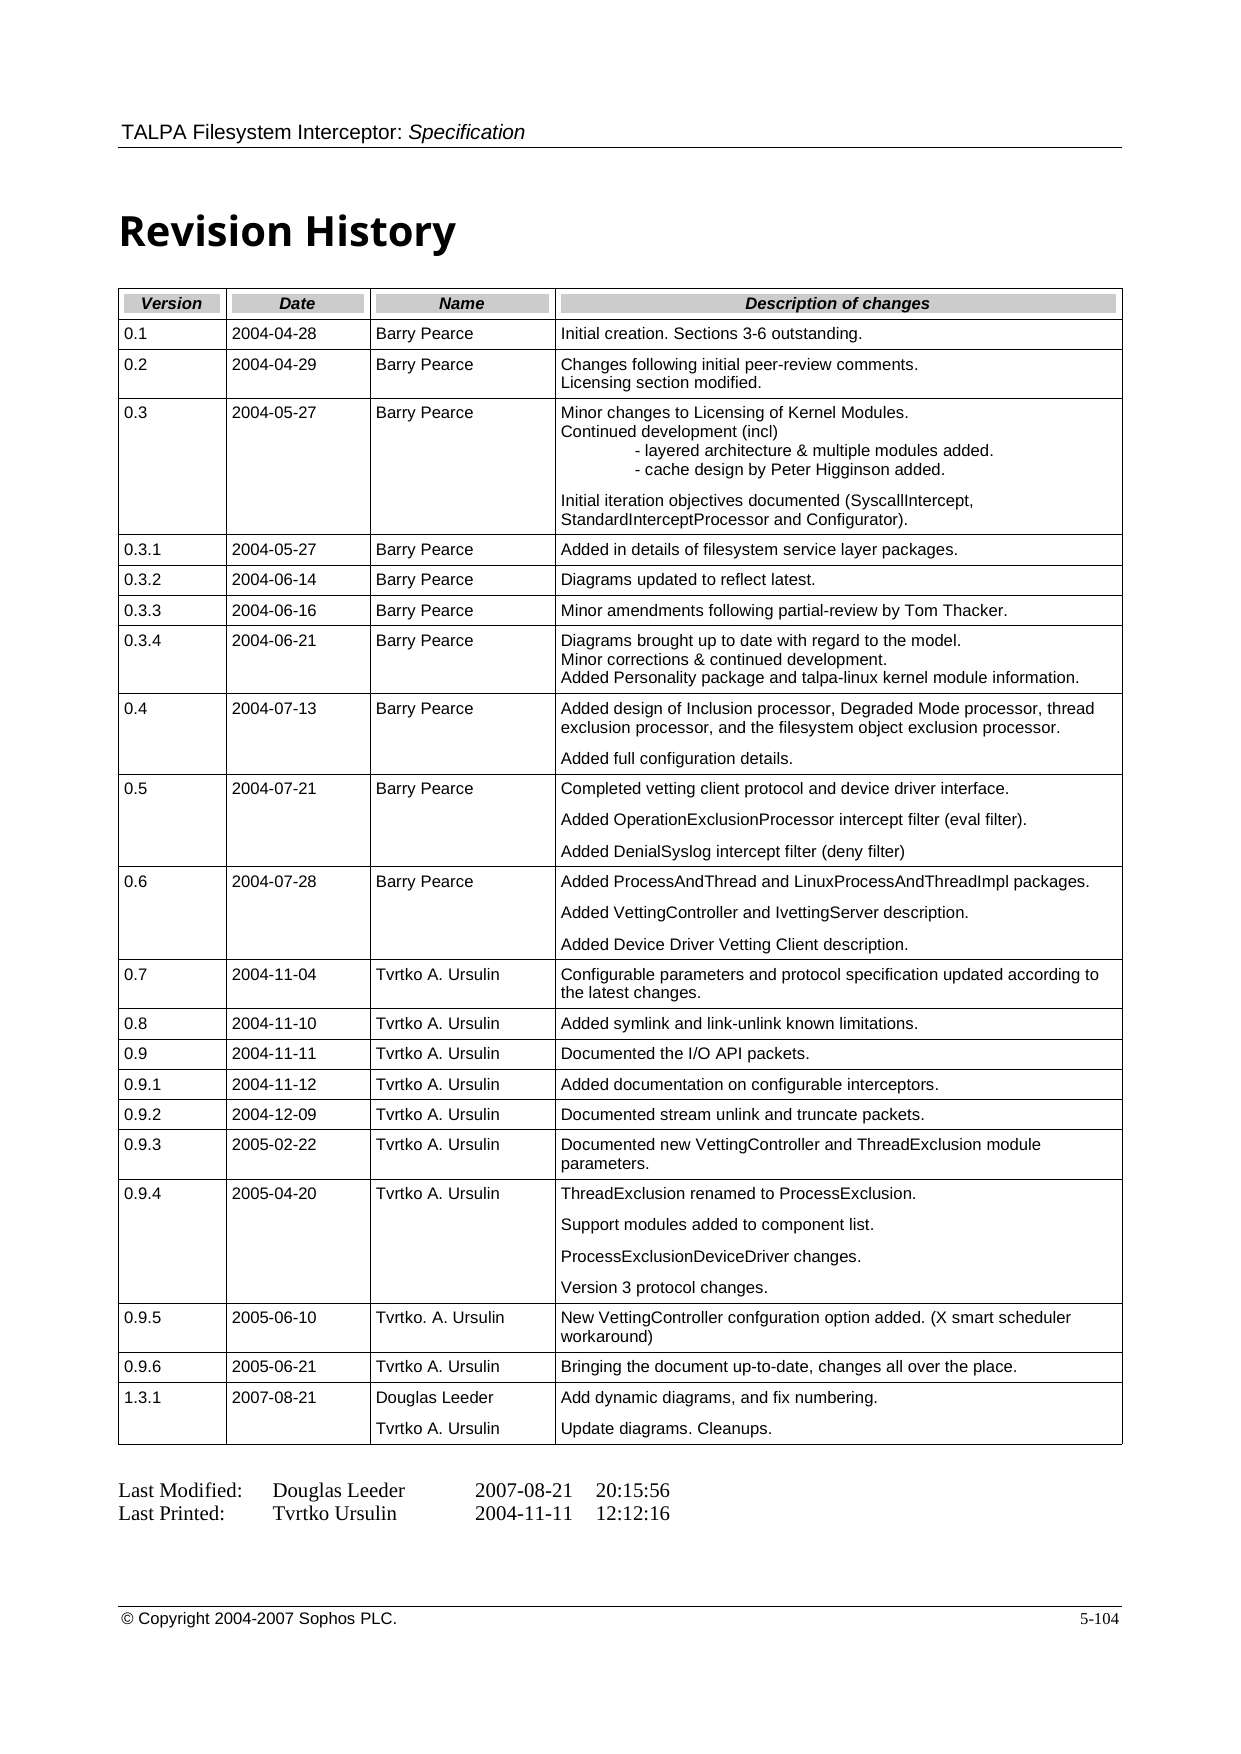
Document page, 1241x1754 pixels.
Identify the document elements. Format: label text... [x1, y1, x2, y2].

table_cell 2004-11-11 [475, 1502, 596, 1525]
table_cell Barry Pearce [371, 535, 555, 565]
table_cell Diagrams brought up to date with regard to the model. Minor corrections & continued development. Added Personality package and talpa-linux kernel module information. [556, 626, 1122, 693]
table_cell 2004-04-29 [227, 350, 370, 398]
table_cell Added in details of filesystem service layer packages. [556, 535, 1122, 565]
table_cell Tvrtko A. Ursulin [371, 1100, 555, 1129]
table_cell 0.6 [119, 867, 226, 959]
table_cell 0.9.6 [119, 1353, 226, 1382]
table_header Version [119, 289, 226, 319]
table_cell 2005-02-22 [227, 1130, 370, 1179]
table_cell Minor amendments following partial-review by Tom Thacker. [556, 596, 1122, 625]
table_cell 2004-07-13 [227, 694, 370, 774]
table_cell Minor changes to Licensing of Kernel Modules. Continued development (incl) - layered architecture & multiple modules added. - cache design by Peter Higginson added. Initial iteration objectives documented (SyscallIntercept, StandardInterceptProcessor and Configurator). [556, 399, 1122, 534]
table_cell Add dynamic diagrams, and fix numbering. Update diagrams. Cleanups. [556, 1383, 1122, 1444]
table_cell Barry Pearce [371, 694, 555, 774]
table_header Douglas Leeder [272, 1479, 475, 1502]
table_cell Barry Pearce [371, 566, 555, 595]
table_cell Tvrtko A. Ursulin [371, 1070, 555, 1099]
table_header Description of changes [556, 289, 1122, 319]
table_cell 2004-05-27 [227, 399, 370, 534]
table_cell Barry Pearce [371, 320, 555, 349]
table_cell 2004-05-27 [227, 535, 370, 565]
table_cell 2005-06-21 [227, 1353, 370, 1382]
table_cell 0.3 [119, 399, 226, 534]
table_cell Tvrtko A. Ursulin [371, 1130, 555, 1179]
table_cell 0.3.1 [119, 535, 226, 565]
table_cell Completed vetting client protocol and device driver interface. Added OperationExclusionProcessor intercept filter (eval filter). Added DenialSyslog intercept filter (deny filter) [556, 775, 1122, 866]
table_cell Diagrams updated to reflect latest. [556, 566, 1122, 595]
table_cell 0.2 [119, 350, 226, 398]
table_cell 0.3.4 [119, 626, 226, 693]
table_cell Barry Pearce [371, 596, 555, 625]
table_cell 0.4 [119, 694, 226, 774]
table_header Name [371, 289, 555, 319]
table_cell 0.9.4 [119, 1180, 226, 1303]
table_cell Tvrtko A. Ursulin [371, 960, 555, 1008]
table_cell 2004-12-09 [227, 1100, 370, 1129]
table_cell 2005-04-20 [227, 1180, 370, 1303]
table_cell Tvrtko A. Ursulin [371, 1040, 555, 1069]
table_cell 12:12:16 [596, 1502, 686, 1525]
table_cell 0.1 [119, 320, 226, 349]
table_cell 2004-07-21 [227, 775, 370, 866]
table_cell Barry Pearce [371, 399, 555, 534]
table_cell Added symlink and link-unlink known limitations. [556, 1009, 1122, 1039]
table_cell New VettingController confguration option added. (X smart scheduler workaround) [556, 1304, 1122, 1352]
table_cell Initial creation. Sections 3-6 outstanding. [556, 320, 1122, 349]
table_cell 2004-06-16 [227, 596, 370, 625]
table_cell Configurable parameters and protocol specification updated according to the latest changes. [556, 960, 1122, 1008]
table_cell 0.7 [119, 960, 226, 1008]
table_cell Barry Pearce [371, 350, 555, 398]
table_cell 2007-08-21 [227, 1383, 370, 1444]
table_cell Added ProcessAndThread and LinuxProcessAndThreadImpl packages. Added VettingController and IvettingServer description. Added Device Driver Vetting Client description. [556, 867, 1122, 959]
subtitle Revision History [118, 202, 1122, 259]
table_cell 2004-11-12 [227, 1070, 370, 1099]
table_cell 2004-06-21 [227, 626, 370, 693]
table_cell 1.3.1 [119, 1383, 226, 1444]
table_cell 0.9.5 [119, 1304, 226, 1352]
table_cell 0.9.3 [119, 1130, 226, 1179]
table_cell Tvrtko. A. Ursulin [371, 1304, 555, 1352]
table_cell 0.5 [119, 775, 226, 866]
table_cell Documented new VettingController and ThreadExclusion module parameters. [556, 1130, 1122, 1179]
table_cell Tvrtko A. Ursulin [371, 1180, 555, 1303]
table_cell 2004-06-14 [227, 566, 370, 595]
table_cell Barry Pearce [371, 775, 555, 866]
table_cell Bringing the document up-to-date, changes all over the place. [556, 1353, 1122, 1382]
table_header Last Modified: [118, 1479, 272, 1502]
table_cell Last Printed: [118, 1502, 272, 1525]
table_header 2007-08-21 [475, 1479, 596, 1502]
table_cell Added design of Inclusion processor, Degraded Mode processor, thread exclusion processor, and the filesystem object exclusion processor. Added full configuration details. [556, 694, 1122, 774]
table_cell 0.9 [119, 1040, 226, 1069]
table_cell Tvrtko A. Ursulin [371, 1353, 555, 1382]
table_cell Barry Pearce [371, 626, 555, 693]
table_cell Documented the I/O API packets. [556, 1040, 1122, 1069]
table_cell 0.3.3 [119, 596, 226, 625]
table_cell 2004-11-04 [227, 960, 370, 1008]
table_cell 0.9.2 [119, 1100, 226, 1129]
table_cell 2005-06-10 [227, 1304, 370, 1352]
table_cell Documented stream unlink and truncate packets. [556, 1100, 1122, 1129]
table_cell 2004-11-10 [227, 1009, 370, 1039]
table_cell 2004-07-28 [227, 867, 370, 959]
table_cell Douglas Leeder Tvrtko A. Ursulin [371, 1383, 555, 1444]
table_cell ThreadExclusion renamed to ProcessExclusion. Support modules added to component list. ProcessExclusionDeviceDriver changes. Version 3 protocol changes. [556, 1180, 1122, 1303]
table_cell Added documentation on configurable interceptors. [556, 1070, 1122, 1099]
table_header Date [227, 289, 370, 319]
table_cell 0.8 [119, 1009, 226, 1039]
table_cell Tvrtko Ursulin [272, 1502, 475, 1525]
table_cell 0.9.1 [119, 1070, 226, 1099]
table_header 20:15:56 [596, 1479, 686, 1502]
table_cell 0.3.2 [119, 566, 226, 595]
table_cell Tvrtko A. Ursulin [371, 1009, 555, 1039]
table_cell 2004-11-11 [227, 1040, 370, 1069]
table_cell 2004-04-28 [227, 320, 370, 349]
table_cell Changes following initial peer-review comments. Licensing section modified. [556, 350, 1122, 398]
table_cell Barry Pearce [371, 867, 555, 959]
